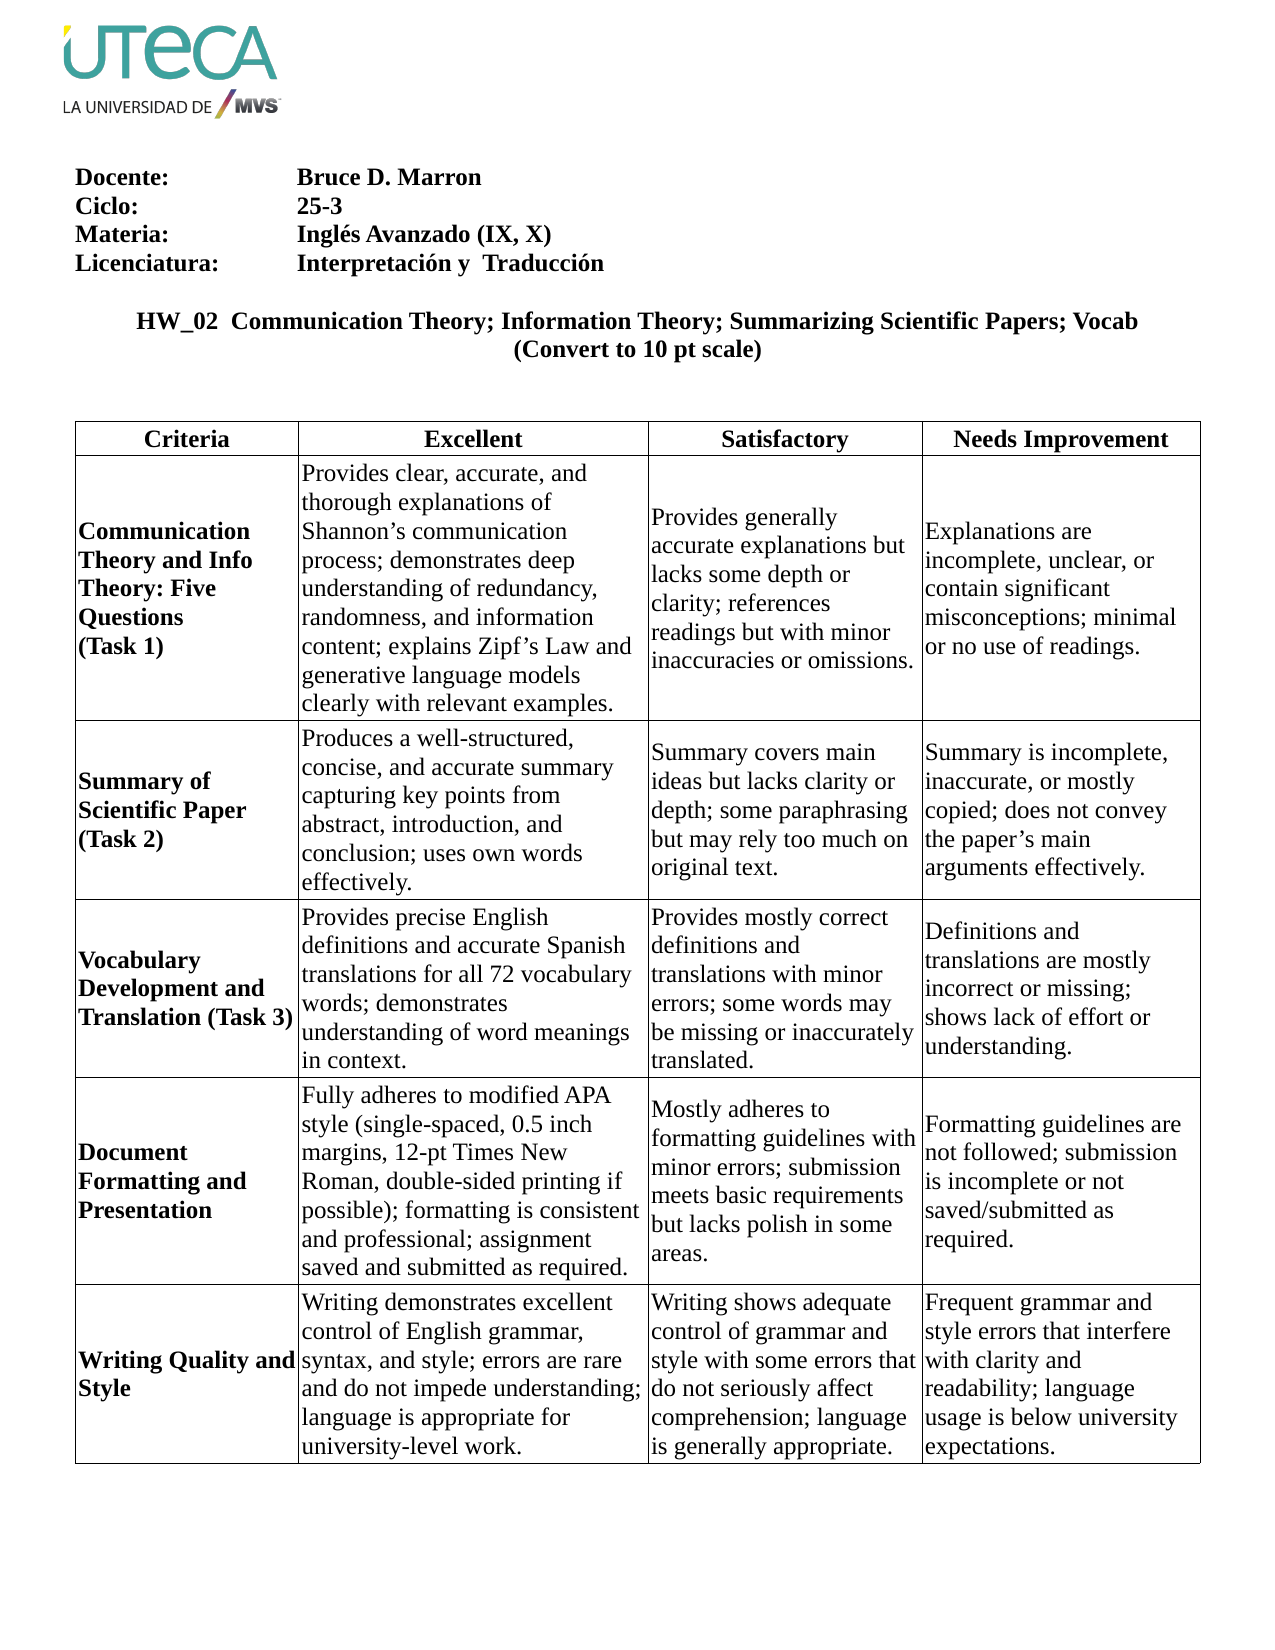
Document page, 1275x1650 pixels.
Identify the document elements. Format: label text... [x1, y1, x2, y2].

table_cell Fully adheres to modified APA style (single-spaced, 0.5 inch margins, 12-pt Times New Roman, double-sided printing if possible); formatting is consistent and professional; assignment saved and submitted as required. [299, 1078, 648, 1284]
table_cell Vocabulary Development and Translation (Task 3) [76, 900, 298, 1077]
table_header Needs Improvement [923, 422, 1200, 455]
text Licenciatura: Interpretación y Traducción [75, 248, 1200, 277]
table_cell Mostly adheres to formatting guidelines with minor errors; submission meets basic requirements but lacks polish in some areas. [649, 1078, 922, 1284]
table_cell Formatting guidelines are not followed; submission is incomplete or not saved/submitted as required. [923, 1078, 1200, 1284]
picture [61, 21, 284, 123]
table_cell Produces a well-structured, concise, and accurate summary capturing key points from abstract, introduction, and conclusion; uses own words effectively. [299, 721, 648, 898]
table_cell Summary of Scientific Paper (Task 2) [76, 721, 298, 898]
table_cell Provides generally accurate explanations but lacks some depth or clarity; references readings but with minor inaccuracies or omissions. [649, 456, 922, 720]
table_cell Writing Quality and Style [76, 1285, 298, 1463]
table_cell Writing demonstrates excellent control of English grammar, syntax, and style; errors are rare and do not impede understanding; language is appropriate for university-level work. [299, 1285, 648, 1463]
table_header Excellent [299, 422, 648, 455]
table_cell Definitions and translations are mostly incorrect or missing; shows lack of effort or understanding. [923, 900, 1200, 1077]
table_header Criteria [76, 422, 298, 455]
text HW_02 Communication Theory; Information Theory; Summarizing Scientific Papers; Vocab [75, 306, 1200, 334]
table_cell Provides mostly correct definitions and translations with minor errors; some words may be missing or inaccurately translated. [649, 900, 922, 1077]
table_cell Summary covers main ideas but lacks clarity or depth; some paraphrasing but may rely too much on original text. [649, 721, 922, 898]
table_cell Frequent grammar and style errors that interfere with clarity and readability; language usage is below university expectations. [923, 1285, 1200, 1463]
table_cell Summary is incomplete, inaccurate, or mostly copied; does not convey the paper’s main arguments effectively. [923, 721, 1200, 898]
text Docente: Bruce D. Marron [75, 162, 1200, 191]
table_cell Document Formatting and Presentation [76, 1078, 298, 1284]
table_cell Provides precise English definitions and accurate Spanish translations for all 72 vocabulary words; demonstrates understanding of word meanings in context. [299, 900, 648, 1077]
text (Convert to 10 pt scale) [75, 334, 1200, 363]
text Materia: Inglés Avanzado (IX, X) [75, 219, 1200, 248]
table_cell Communication Theory and Info Theory: Five Questions (Task 1) [76, 456, 298, 720]
table_cell Provides clear, accurate, and thorough explanations of Shannon’s communication process; demonstrates deep understanding of redundancy, randomness, and information content; explains Zipf’s Law and generative language models clearly with relevant examples. [299, 456, 648, 720]
table_cell Explanations are incomplete, unclear, or contain significant misconceptions; minimal or no use of readings. [923, 456, 1200, 720]
text Ciclo: 25-3 [75, 191, 1200, 219]
table_cell Writing shows adequate control of grammar and style with some errors that do not seriously affect comprehension; language is generally appropriate. [649, 1285, 922, 1463]
table_header Satisfactory [649, 422, 922, 455]
